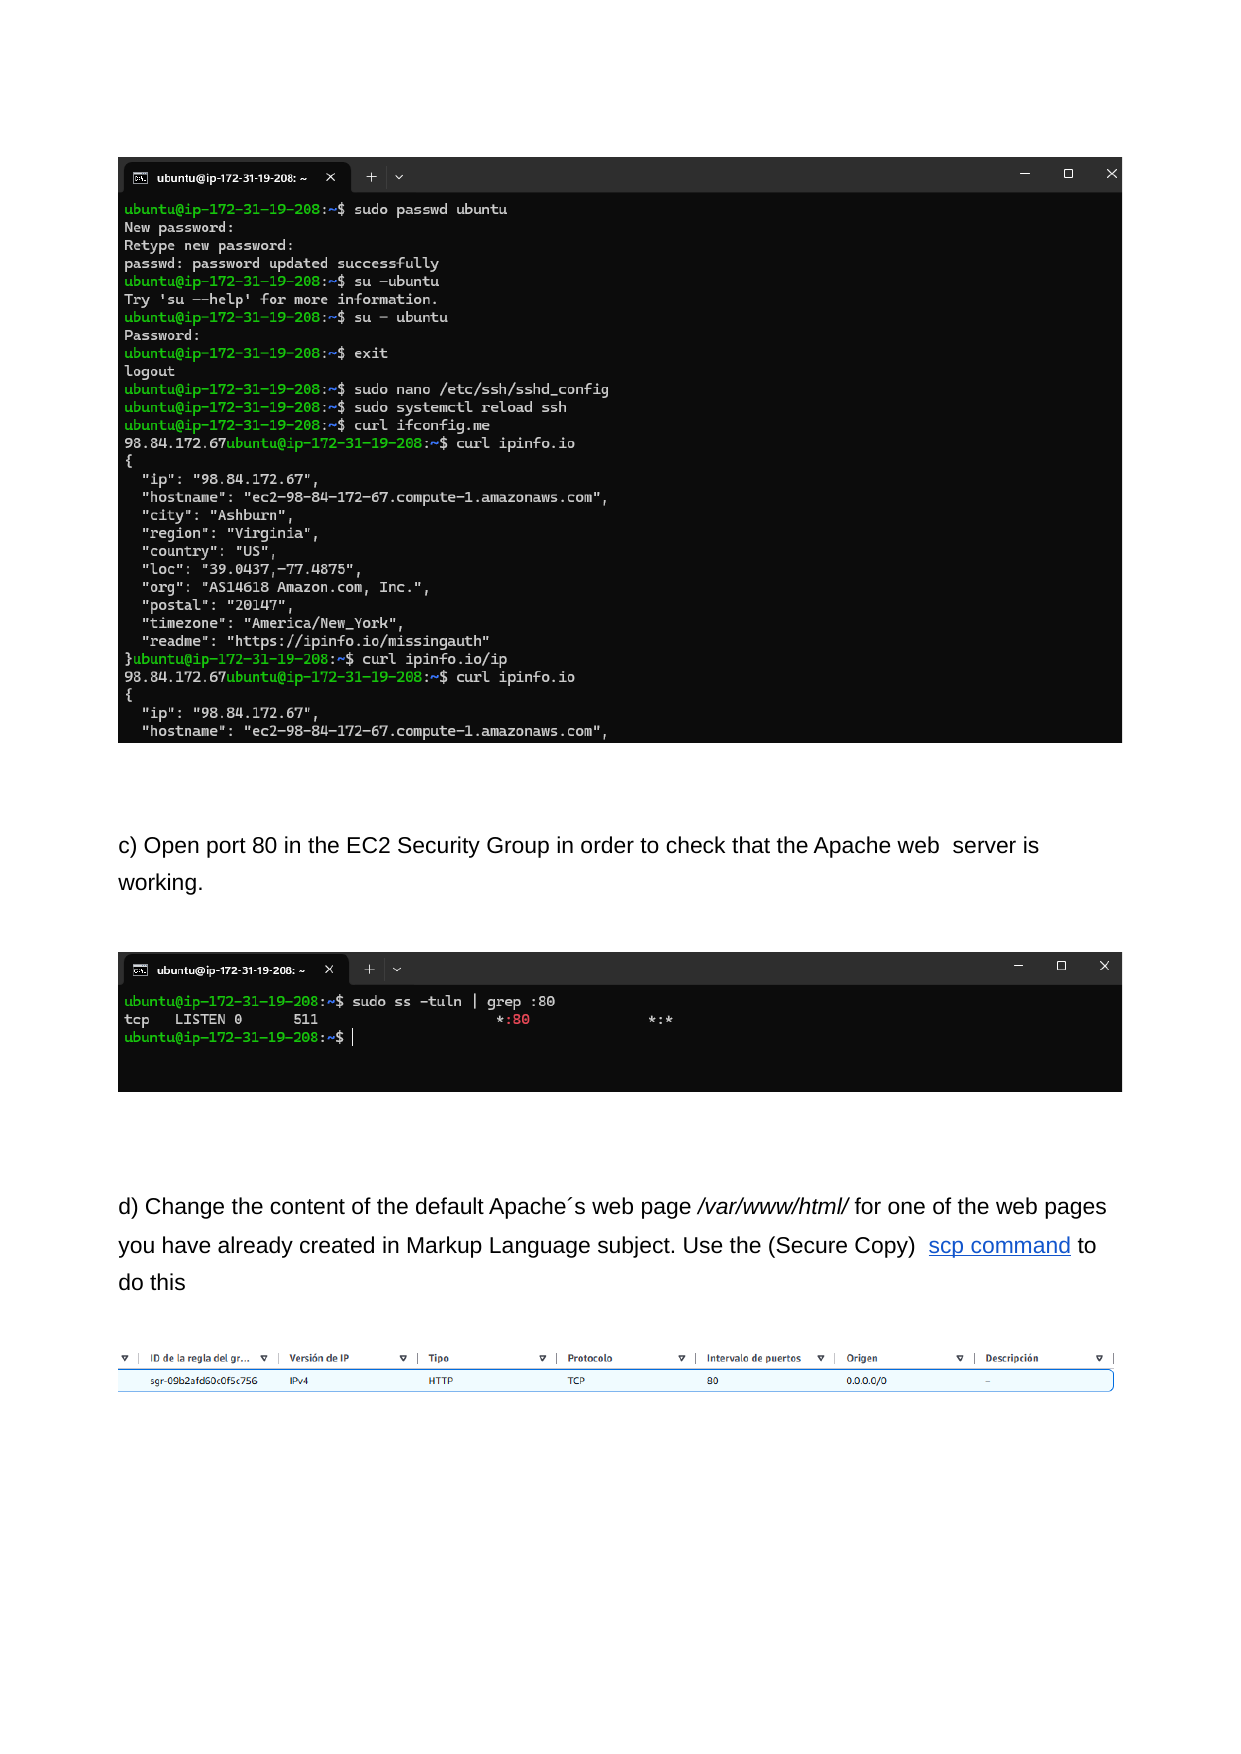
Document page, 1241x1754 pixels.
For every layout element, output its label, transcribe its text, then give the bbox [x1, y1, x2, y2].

picture [118, 952, 1123, 1092]
picture [118, 157, 1123, 743]
text c) Open port 80 in the EC2 Security Group in order to check that the Apache web server is working. [118, 832, 1122, 895]
picture [118, 1353, 1123, 1392]
text d) Change the content of the default Apache´s web page /var/www/html/ for one of the web pages you have already created in Markup Language subject. Use the (Secure Copy) scp command to do this [118, 1191, 1122, 1295]
